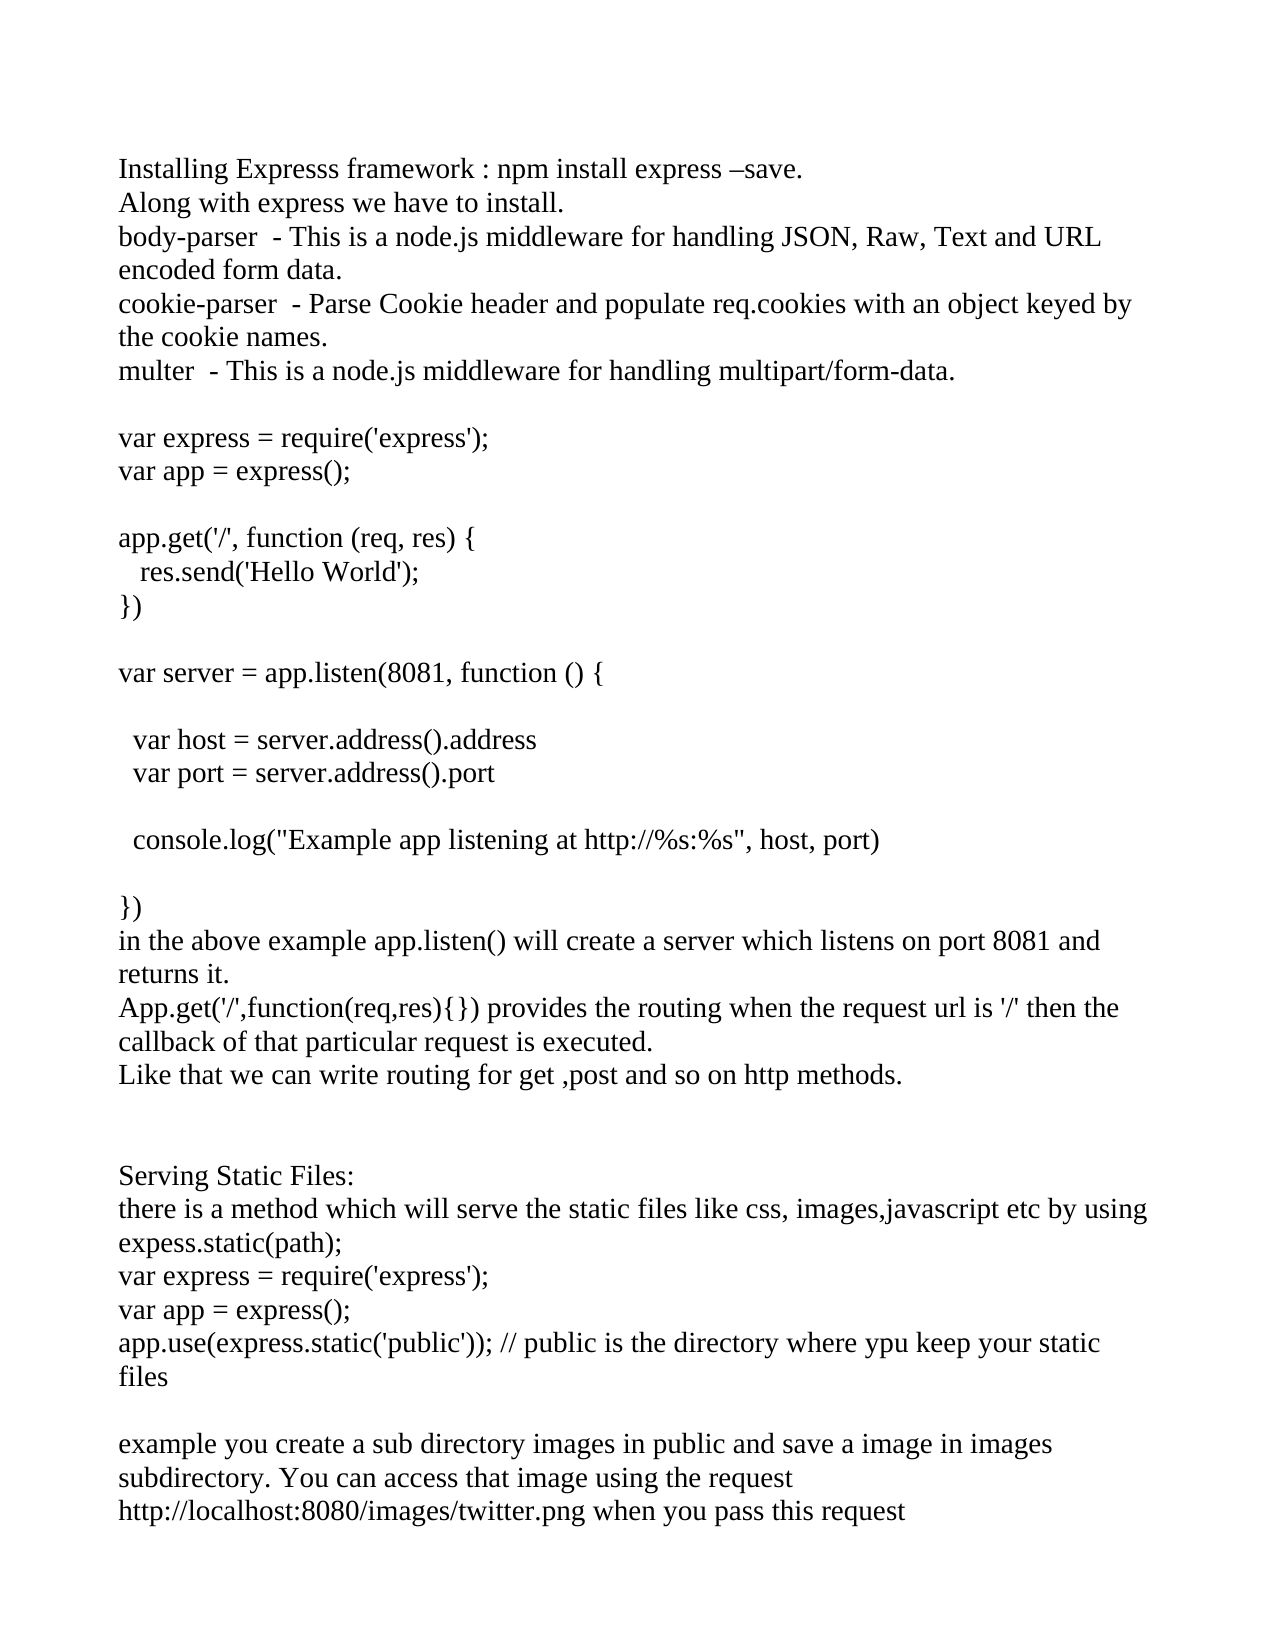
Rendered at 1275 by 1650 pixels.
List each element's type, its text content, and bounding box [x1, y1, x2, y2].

text Along with express we have to install. [118, 185, 1157, 219]
text app.use(express.static('public')); // public is the directory where ypu keep your static files [118, 1326, 1157, 1393]
text cookie-parser - Parse Cookie header and populate req.cookies with an object keyed by the cookie names. [118, 286, 1157, 353]
text }) [118, 889, 1157, 923]
text console.log("Example app listening at http://%s:%s", host, port) [118, 822, 1157, 856]
text var express = require('express'); [118, 1258, 1157, 1292]
text var express = require('express'); [118, 420, 1157, 453]
text var server = app.listen(8081, function () { [118, 655, 1157, 688]
text in the above example app.listen() will create a server which listens on port 8081 and returns it. [118, 923, 1157, 990]
text var app = express(); [118, 453, 1157, 487]
text there is a method which will serve the static files like css, images,javascript etc by using [118, 1191, 1157, 1225]
text var host = server.address().address [118, 722, 1157, 755]
text Like that we can write routing for get ,post and so on http methods. [118, 1057, 1157, 1091]
text Installing Expresss framework : npm install express –save. [118, 152, 1157, 185]
text Serving Static Files: [118, 1158, 1157, 1191]
text multer - This is a node.js middleware for handling multipart/form-data. [118, 353, 1157, 386]
text }) [118, 588, 1157, 621]
text app.get('/', function (req, res) { [118, 521, 1157, 554]
text App.get('/',function(req,res){}) provides the routing when the request url is '/' then the callback of that particular request is executed. [118, 990, 1157, 1057]
text var app = express(); [118, 1292, 1157, 1326]
text body-parser - This is a node.js middleware for handling JSON, Raw, Text and URL encoded form data. [118, 219, 1157, 286]
text example you create a sub directory images in public and save a image in images subdirectory. You can access that image using the request [118, 1426, 1157, 1493]
text res.send('Hello World'); [118, 554, 1157, 588]
text http://localhost:8080/images/twitter.png when you pass this request [118, 1493, 1157, 1527]
text expess.static(path); [118, 1225, 1157, 1258]
text var port = server.address().port [118, 755, 1157, 789]
